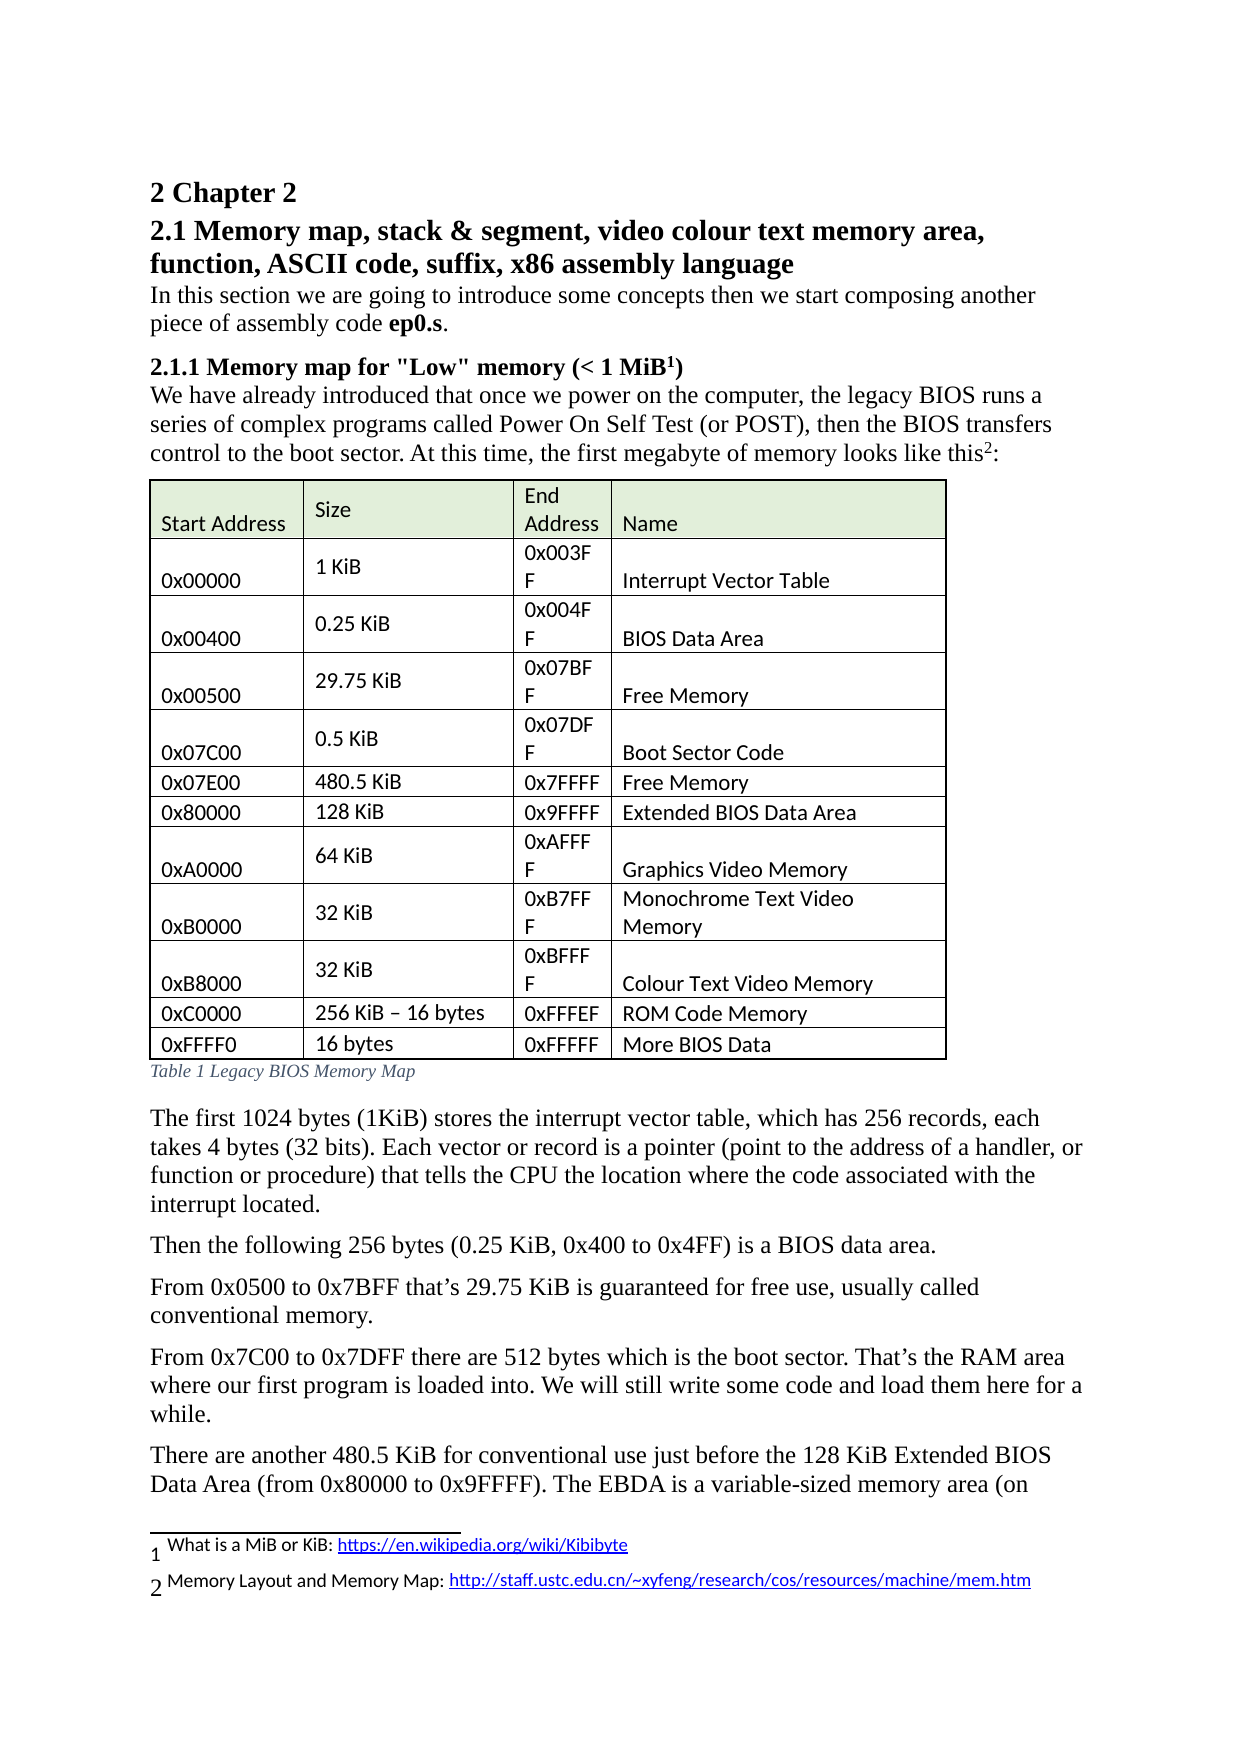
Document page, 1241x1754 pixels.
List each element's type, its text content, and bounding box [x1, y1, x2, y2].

table_cell 0x07DFF [514, 710, 611, 766]
text In this section we are going to introduce some concepts then we start composing another piece of assembly code ep0.s. [150, 280, 1090, 337]
subtitle 2.1.1 Memory map for "Low" memory (< 1 MiB) [150, 352, 1090, 381]
table_cell 0xFFFFF [514, 1028, 611, 1058]
table_cell 0x07C00 [151, 710, 303, 766]
table_cell 0x9FFFF [514, 797, 611, 826]
table_cell Boot Sector Code [612, 710, 945, 766]
table_cell Free Memory [612, 653, 945, 709]
table_cell 0x07E00 [151, 767, 303, 796]
table_cell 0x7FFFF [514, 767, 611, 796]
table_cell Interrupt Vector Table [612, 539, 945, 594]
table_cell 0xB8000 [151, 941, 303, 997]
text Table 1 Legacy BIOS Memory Map [150, 1060, 1090, 1082]
table_header Name [612, 481, 945, 537]
table_cell 256 KiB – 16 bytes [304, 998, 513, 1027]
table_cell Extended BIOS Data Area [612, 797, 945, 826]
table_cell 32 KiB [304, 884, 513, 940]
table_cell 0x004FF [514, 596, 611, 652]
table_cell 0x07BFF [514, 653, 611, 709]
table_cell 0xFFFF0 [151, 1028, 303, 1058]
table_cell 0x00500 [151, 653, 303, 709]
table_header End Address [514, 481, 611, 537]
text The first 1024 bytes (1KiB) stores the interrupt vector table, which has 256 records, each takes 4 bytes (32 bits). Each vector or record is a pointer (point to the address of a handler, or function or procedure) that tells the CPU the location where the code associated with the interrupt located. [150, 1103, 1090, 1218]
text We have already introduced that once we power on the computer, the legacy BIOS runs a series of complex programs called Power On Self Test (or POST), then the BIOS transfers control to the boot sector. At this time, the first megabyte of memory looks like this: [150, 381, 1090, 467]
table_cell 0xA0000 [151, 827, 303, 883]
text There are another 480.5 KiB for conventional use just before the 128 KiB Extended BIOS Data Area (from 0x80000 to 0x9FFFF). The EBDA is a variable-sized memory area (on [150, 1440, 1090, 1498]
table_cell 0x80000 [151, 797, 303, 826]
table_cell ROM Code Memory [612, 998, 945, 1027]
table_cell 0x00400 [151, 596, 303, 652]
text Then the following 256 bytes (0.25 KiB, 0x400 to 0x4FF) is a BIOS data area. [150, 1230, 1090, 1259]
text From 0x0500 to 0x7BFF that’s 29.75 KiB is guaranteed for free use, usually called conventional memory. [150, 1272, 1090, 1329]
table_cell 0xBFFFF [514, 941, 611, 997]
table_cell Free Memory [612, 767, 945, 796]
table_cell 480.5 KiB [304, 767, 513, 796]
text What is a MiB or KiB: https://en.wikipedia.org/wiki/Kibibyte [150, 1533, 1090, 1568]
subtitle 2 Chapter 2 [150, 175, 1090, 208]
table_header Start Address [151, 481, 303, 537]
table_cell 1 KiB [304, 539, 513, 594]
table_cell Graphics Video Memory [612, 827, 945, 883]
table_cell 0x00000 [151, 539, 303, 594]
table_cell 0.5 KiB [304, 710, 513, 766]
table_cell 0x003FF [514, 539, 611, 594]
table_cell Colour Text Video Memory [612, 941, 945, 997]
table_cell 0.25 KiB [304, 596, 513, 652]
table_cell 16 bytes [304, 1028, 513, 1058]
table_cell 0xB7FFF [514, 884, 611, 940]
table_cell BIOS Data Area [612, 596, 945, 652]
table_cell 0xB0000 [151, 884, 303, 940]
table_cell 29.75 KiB [304, 653, 513, 709]
text From 0x7C00 to 0x7DFF there are 512 bytes which is the boot sector. That’s the RAM area where our first program is loaded into. We will still write some code and load them here for a while. [150, 1342, 1090, 1428]
table_cell 0xFFFEF [514, 998, 611, 1027]
table_cell 0xC0000 [151, 998, 303, 1027]
table_cell 32 KiB [304, 941, 513, 997]
table_cell More BIOS Data [612, 1028, 945, 1058]
table_cell 64 KiB [304, 827, 513, 883]
text Memory Layout and Memory Map: http://staff.ustc.edu.cn/~xyfeng/research/cos/resources/machine/mem.htm [150, 1568, 1090, 1604]
table_cell Monochrome Text Video Memory [612, 884, 945, 940]
table_cell 128 KiB [304, 797, 513, 826]
subtitle 2.1 Memory map, stack & segment, video colour text memory area, function, ASCII code, suffix, x86 assembly language [150, 213, 1090, 280]
table_cell 0xAFFFF [514, 827, 611, 883]
table_header Size [304, 481, 513, 537]
